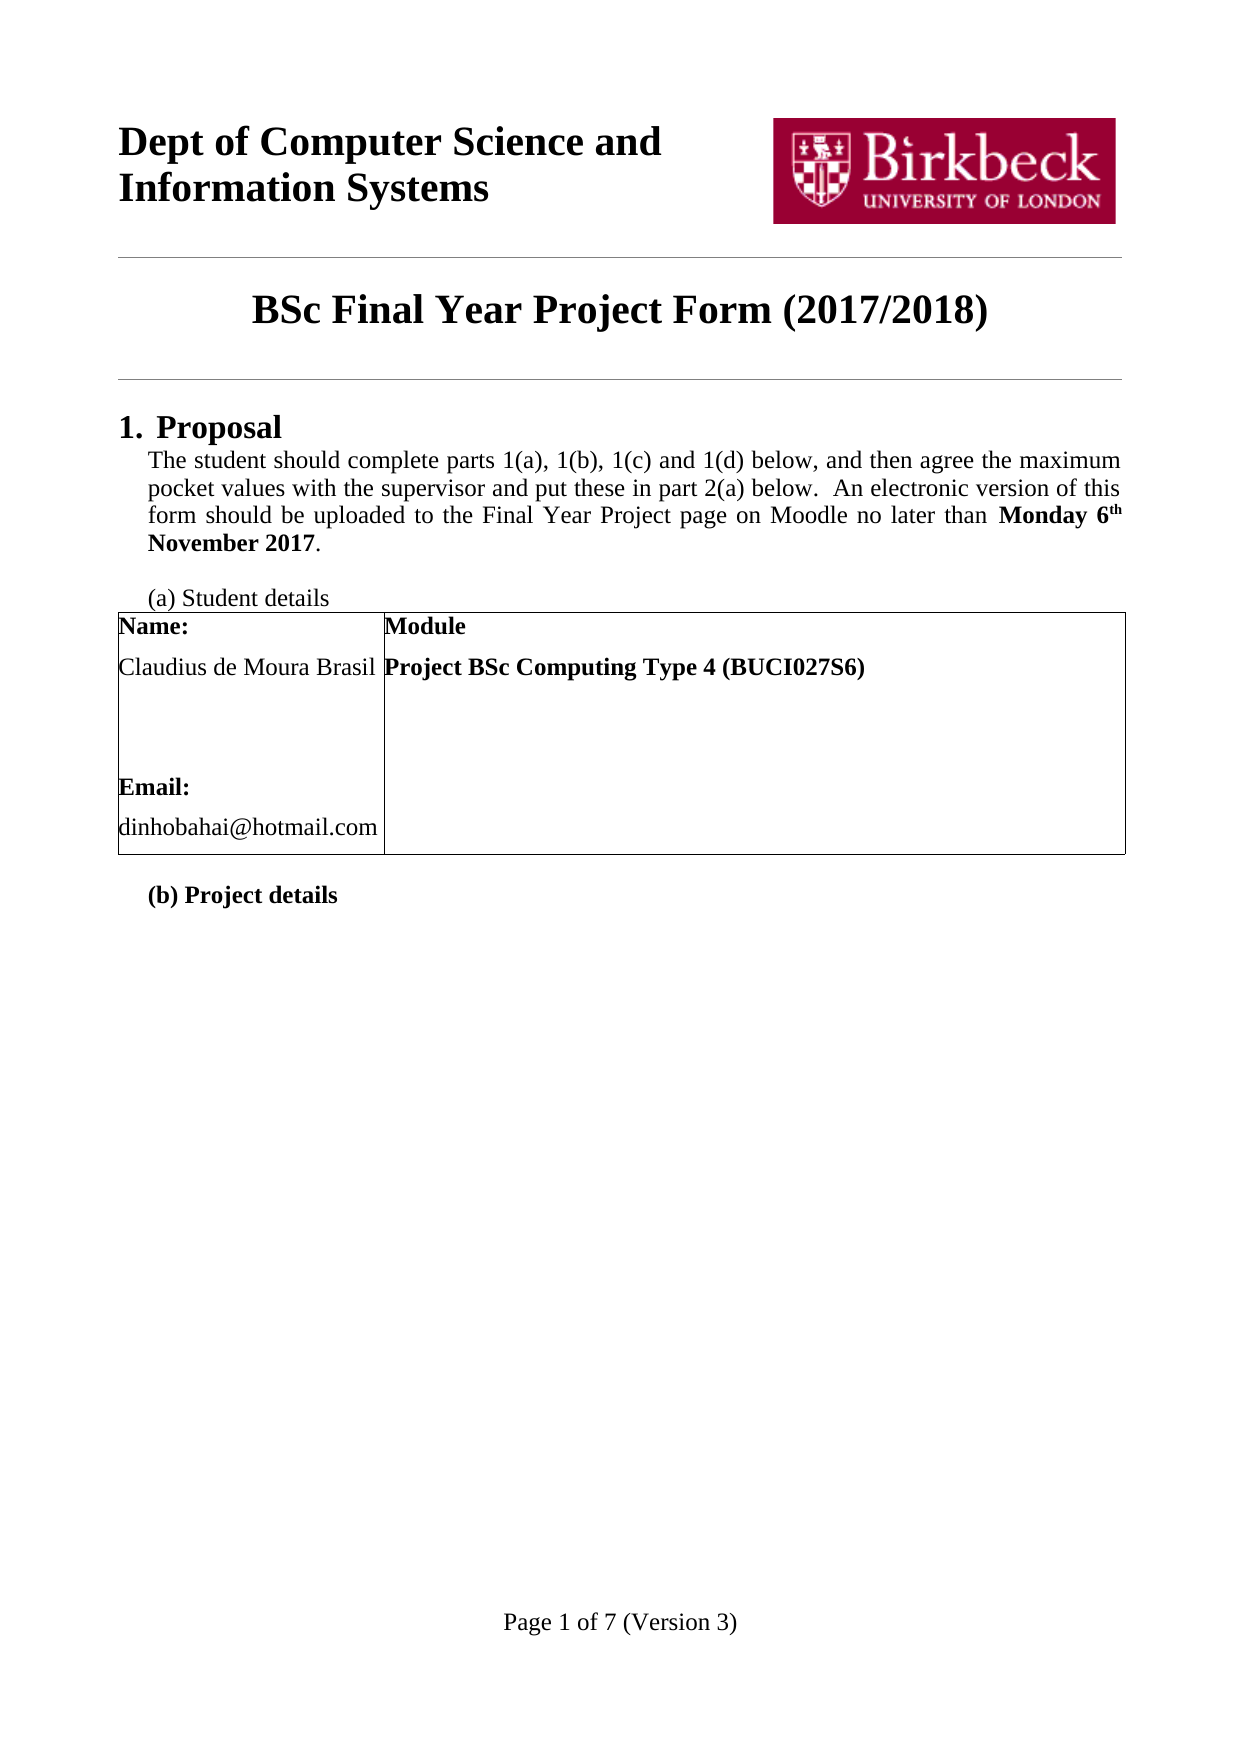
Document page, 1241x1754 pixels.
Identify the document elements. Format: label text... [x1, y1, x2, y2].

text (a) Student details [148, 584, 1122, 612]
text Dept of Computer Science and [118, 118, 773, 164]
table_header Name: Claudius de Moura Brasil Email: dinhobahai@hotmail.com [119, 613, 384, 854]
list Proposal [118, 409, 1122, 446]
picture [773, 118, 1116, 224]
table_header Module Project BSc Computing Type 4 (BUCI027S6) [385, 613, 1125, 854]
text BSc Final Year Project Form (2017/2018) [118, 287, 1122, 333]
text (b) Project details [118, 882, 1122, 909]
text Information Systems [118, 164, 773, 210]
text The student should complete parts 1(a), 1(b), 1(c) and 1(d) below, and then agree the maximum pocket values with the supervisor and put these in part 2(a) below. An electronic version of this form should be uploaded to the Final Year Project page on Moodle no later than Monday 6th November 2017. [148, 446, 1122, 557]
